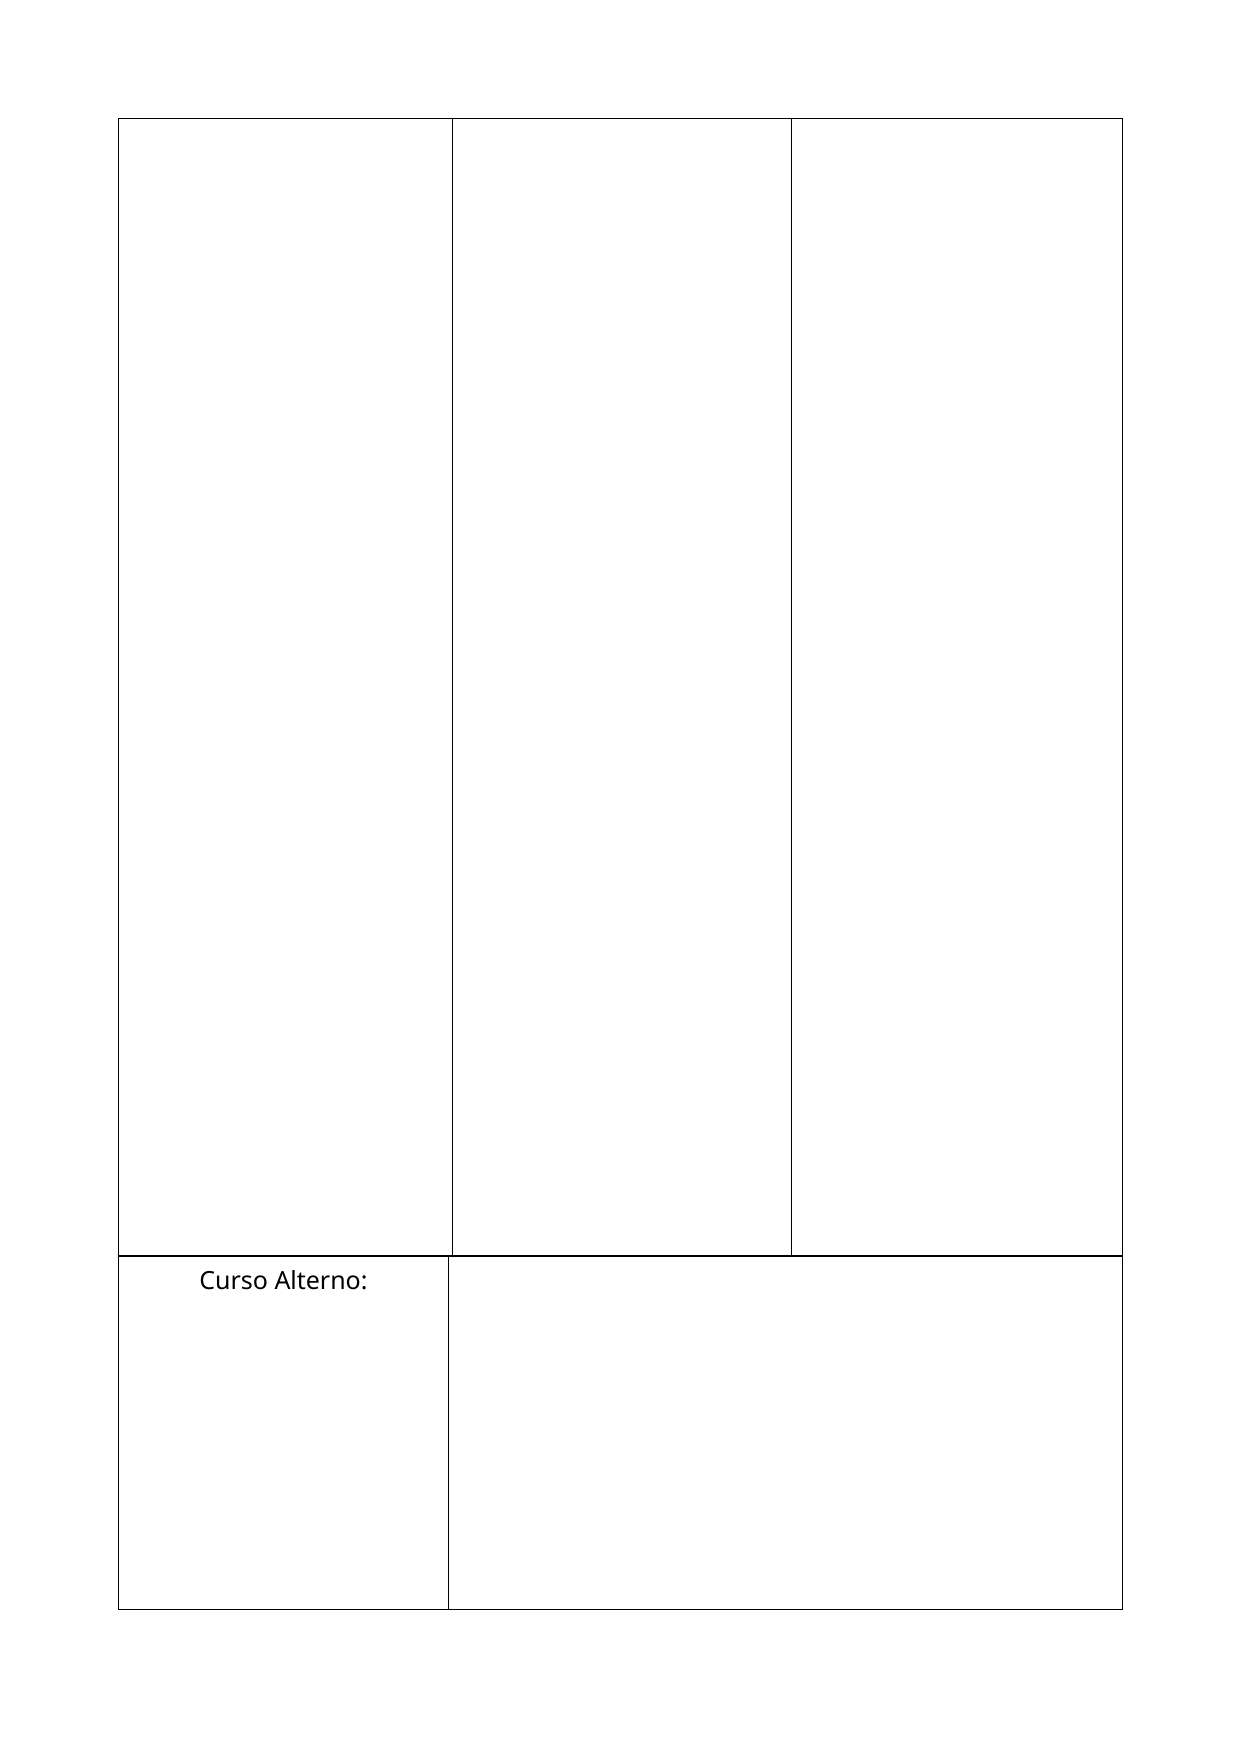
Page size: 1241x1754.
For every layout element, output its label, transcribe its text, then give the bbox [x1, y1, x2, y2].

table_cell [119, 119, 452, 1255]
table_header Curso Alterno: [119, 1257, 448, 1609]
table_header Paso alternativo 2: el listado de préstamos está vacío. Se informa. Fin de CU. Paso alternativo 4: el préstamo seleccionado tiene menos de 6 meses de vigencia. Se informa. Fin de CU. Paso alternativo 7: la cantidad de cuotas ingresadas supera la cantidad total. Se informa. Fin de CU. [449, 1257, 1122, 1609]
table_cell Paso 2: el sistema muestra un listado de los préstamos vigentes. Paso 4: el sistema valida que el préstamo tenga 6 meses de vigencia o más. Paso 5: el sistema solicita ingresar la cantidad de cuotas a abonar Paso 7: el sistema valida que la cantidad ingresada no supere la cantidad de cuotas totales. Paso 8: el sistema muestra un listado de cuentas al cliente para realizar el pago Paso 10: el sistema valida que haya saldo suficiente en la cuenta seleccionada. Paso 11: el sistema descuenta el monto de la cuenta del cliente y registra el pago. [792, 119, 1122, 1255]
table_cell Paso 1: el cliente selecciona la opción “Adelantar Cuotas” Paso 3: el cliente selecciona un préstamo Paso 6: el cliente ingresa la cantidad Paso 9: el cliente selecciona una cuenta [453, 119, 791, 1255]
